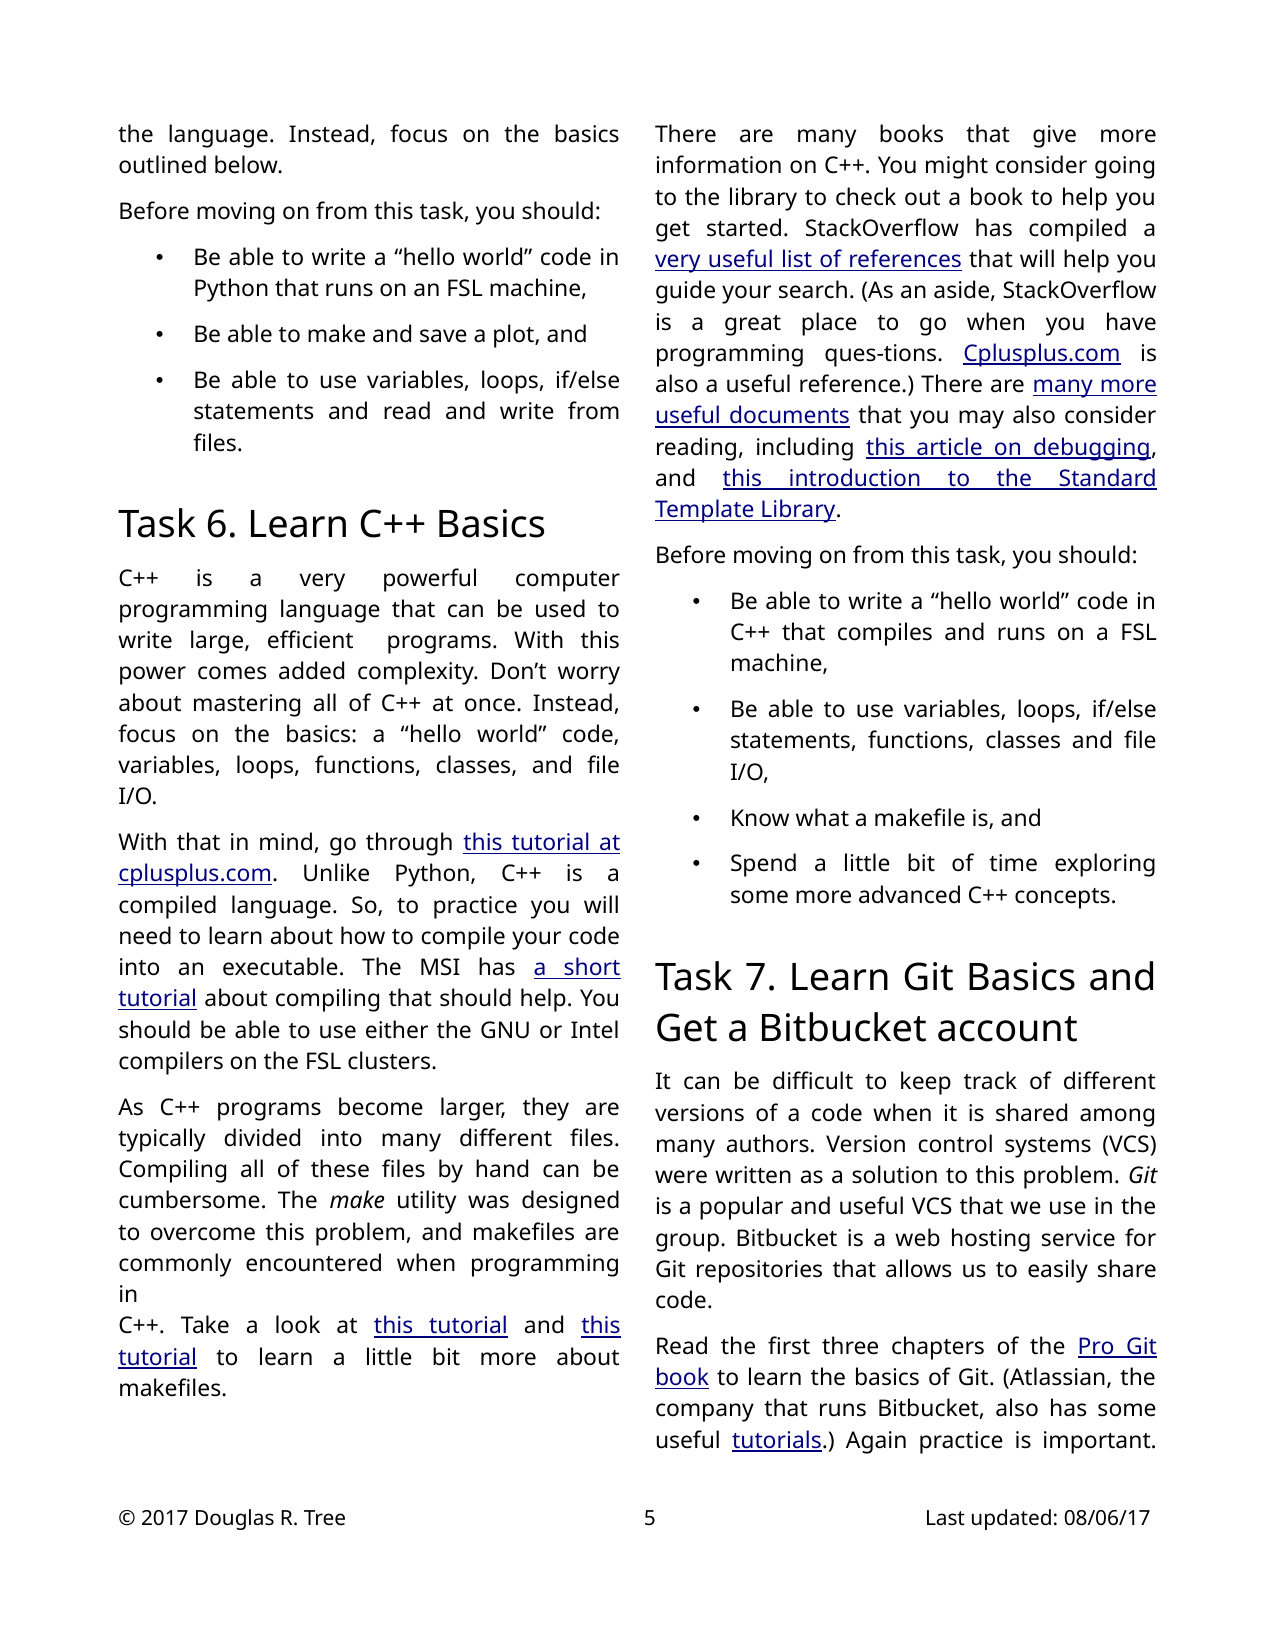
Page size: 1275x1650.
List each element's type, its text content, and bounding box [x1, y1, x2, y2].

text Read the first three chapters of the Pro Git book to learn the basics of Git. (Atlassian, the company that runs Bitbucket, also has some useful tutorials.) Again practice is important. [655, 1330, 1157, 1455]
list Be able to use variables, loops, if/else statements and read and write from files. [156, 364, 620, 458]
subtitle Task 7. Learn Git Basics and Get a Bitbucket account [655, 949, 1157, 1053]
text There are many books that give more information on C++. You might consider going to the library to check out a book to help you get started. StackOverflow has compiled a very useful list of references that will help you guide your search. (As an aside, StackOverflow is a great place to go when you have programming ques-tions. Cplusplus.com is also a useful reference.) There are many more useful documents that you may also consider reading, including this article on debugging, and this introduction to the Standard Template Library. [655, 118, 1157, 524]
list Be able to use variables, loops, if/else statements, functions, classes and file I/O, [692, 693, 1157, 787]
text the language. Instead, focus on the basics outlined below. [118, 118, 620, 181]
text Before moving on from this task, you should: [118, 195, 620, 226]
list Be able to write a “hello world” code in Python that runs on an FSL machine, [156, 241, 620, 303]
text C++ is a very powerful computer programming language that can be used to write large, efficient programs. With this power comes added complexity. Don’t worry about mastering all of C++ at once. Instead, focus on the basics: a “hello world” code, variables, loops, functions, classes, and file I/O. [118, 561, 620, 811]
list Know what a makefile is, and [692, 801, 1157, 833]
text Before moving on from this task, you should: [655, 539, 1157, 570]
list Spend a little bit of time exploring some more advanced C++ concepts. [692, 847, 1157, 910]
list Be able to make and save a plot, and [156, 318, 620, 349]
text It can be difficult to keep track of different versions of a code when it is shared among many authors. Version control systems (VCS) were written as a solution to this problem. Git is a popular and useful VCS that we use in the group. Bitbucket is a web hosting service for Git repositories that allows us to easily share code. [655, 1065, 1157, 1315]
subtitle Task 6. Learn C++ Basics [118, 497, 620, 549]
text As C++ programs become larger, they are typically divided into many different files. Compiling all of these files by hand can be cumbersome. The make utility was designed to overcome this problem, and makefiles are commonly encountered when programming in C++. Take a look at this tutorial and this tutorial to learn a little bit more about makefiles. [118, 1091, 620, 1403]
text With that in mind, go through this tutorial at cplusplus.com. Unlike Python, C++ is a compiled language. So, to practice you will need to learn about how to compile your code into an executable. The MSI has a short tutorial about compiling that should help. You should be able to use either the GNU or Intel compilers on the FSL clusters. [118, 826, 620, 1076]
list Be able to write a “hello world” code in C++ that compiles and runs on a FSL machine, [692, 585, 1157, 678]
